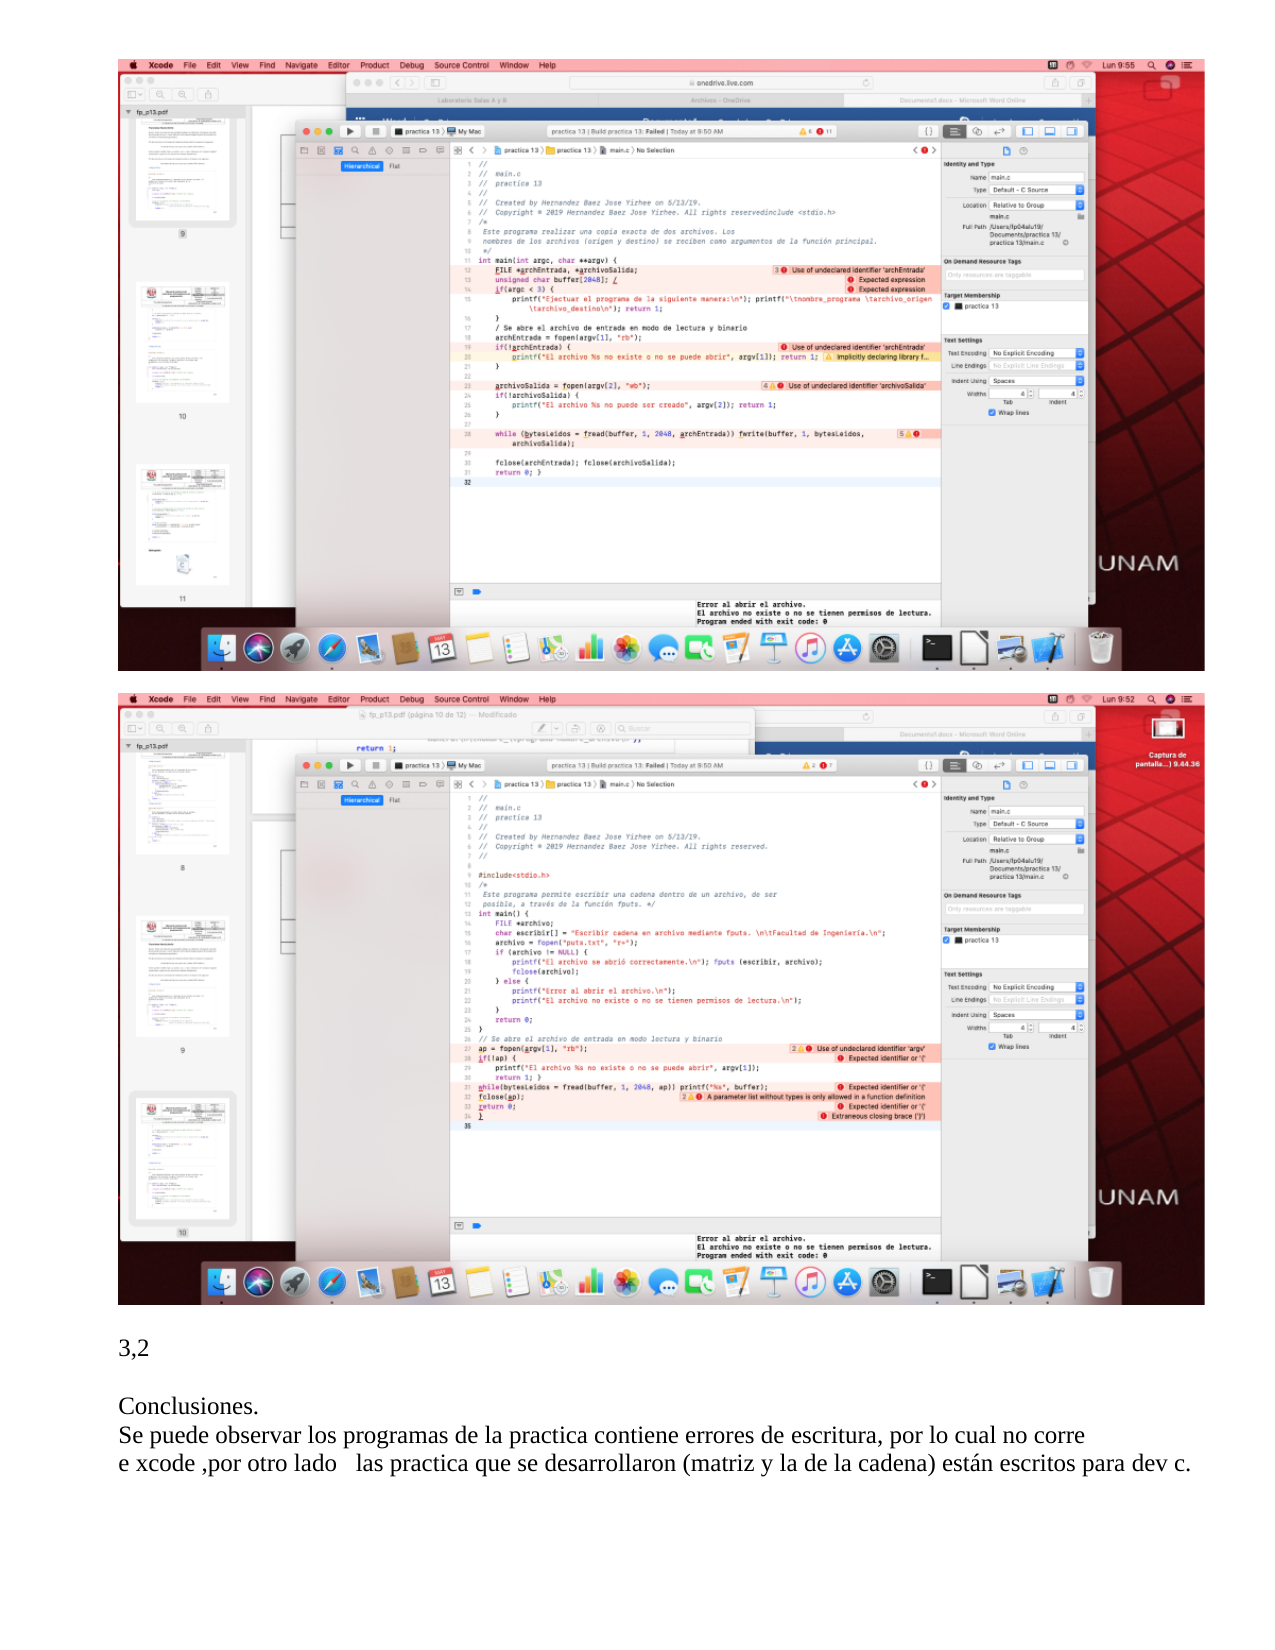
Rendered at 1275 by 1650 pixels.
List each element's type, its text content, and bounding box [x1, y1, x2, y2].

text 3,2 [118, 1333, 1205, 1362]
text Conclusiones. [118, 1391, 1205, 1420]
text Se puede observar los programas de la practica contiene errores de escritura, por lo cual no corre e xcode ,por otro lado las practica que se desarrollaron (matriz y la de la cadena) están escritos para dev c. [118, 1420, 1205, 1477]
